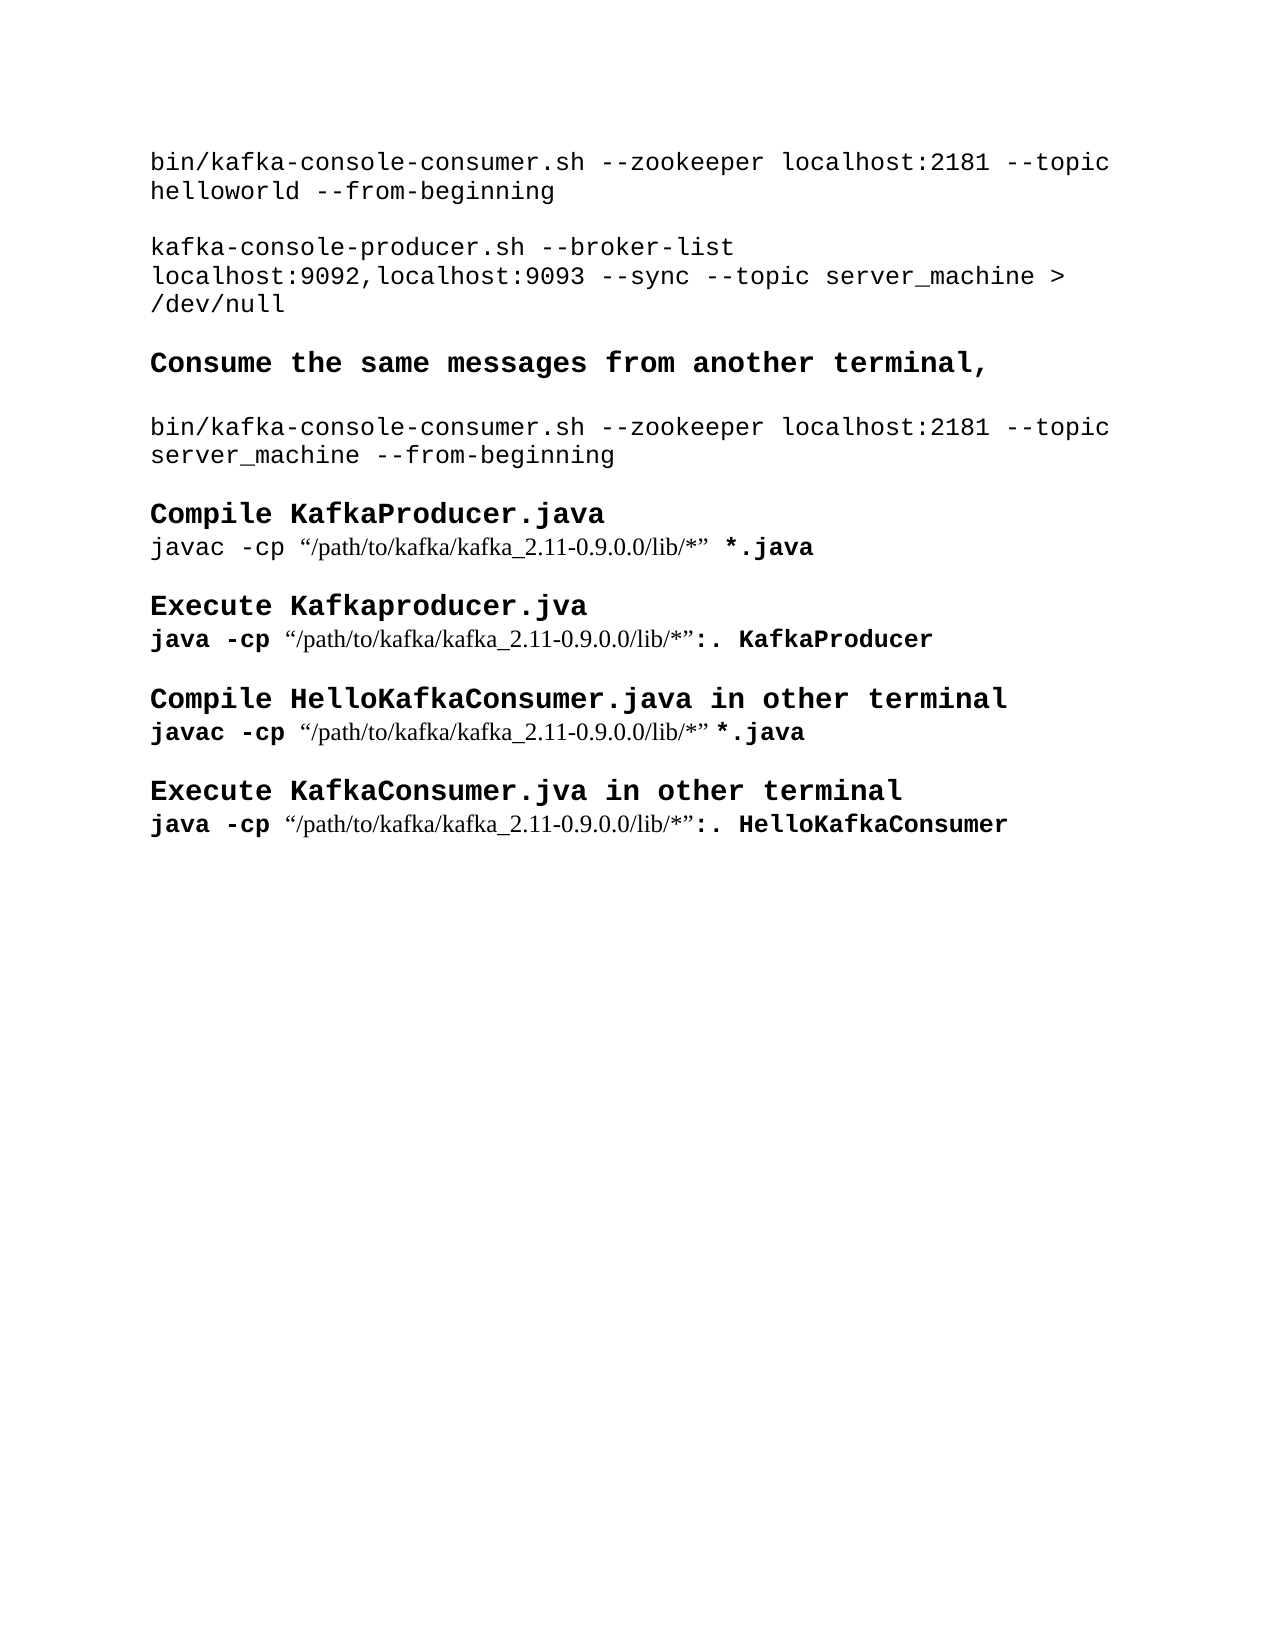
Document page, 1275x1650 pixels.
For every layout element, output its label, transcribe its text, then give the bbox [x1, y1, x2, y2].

text Execute KafkaConsumer.jva in other terminal [150, 776, 1125, 809]
text Compile HelloKafkaConsumer.java in other terminal [150, 684, 1125, 717]
text Execute Kafkaproducer.jva [150, 592, 1125, 624]
text Consume the same messages from another terminal, [150, 348, 1125, 381]
text javac -cp “/path/to/kafka/kafka_2.11-0.9.0.0/lib/*” *.java [150, 532, 1125, 563]
text java -cp “/path/to/kafka/kafka_2.11-0.9.0.0/lib/*”:. KafkaProducer [150, 624, 1125, 655]
text bin/kafka-console-consumer.sh --zookeeper localhost:2181 --topic helloworld --from-beginning [150, 150, 1125, 207]
text java -cp “/path/to/kafka/kafka_2.11-0.9.0.0/lib/*”:. HelloKafkaConsumer [150, 809, 1125, 840]
text Compile KafkaProducer.java [150, 499, 1125, 532]
text kafka-console-producer.sh --broker-list localhost:9092,localhost:9093 --sync --topic server_machine > /dev/null [150, 235, 1125, 320]
text javac -cp “/path/to/kafka/kafka_2.11-0.9.0.0/lib/*” *.java [150, 717, 1125, 748]
text bin/kafka-console-consumer.sh --zookeeper localhost:2181 --topic server_machine --from-beginning [150, 414, 1125, 471]
